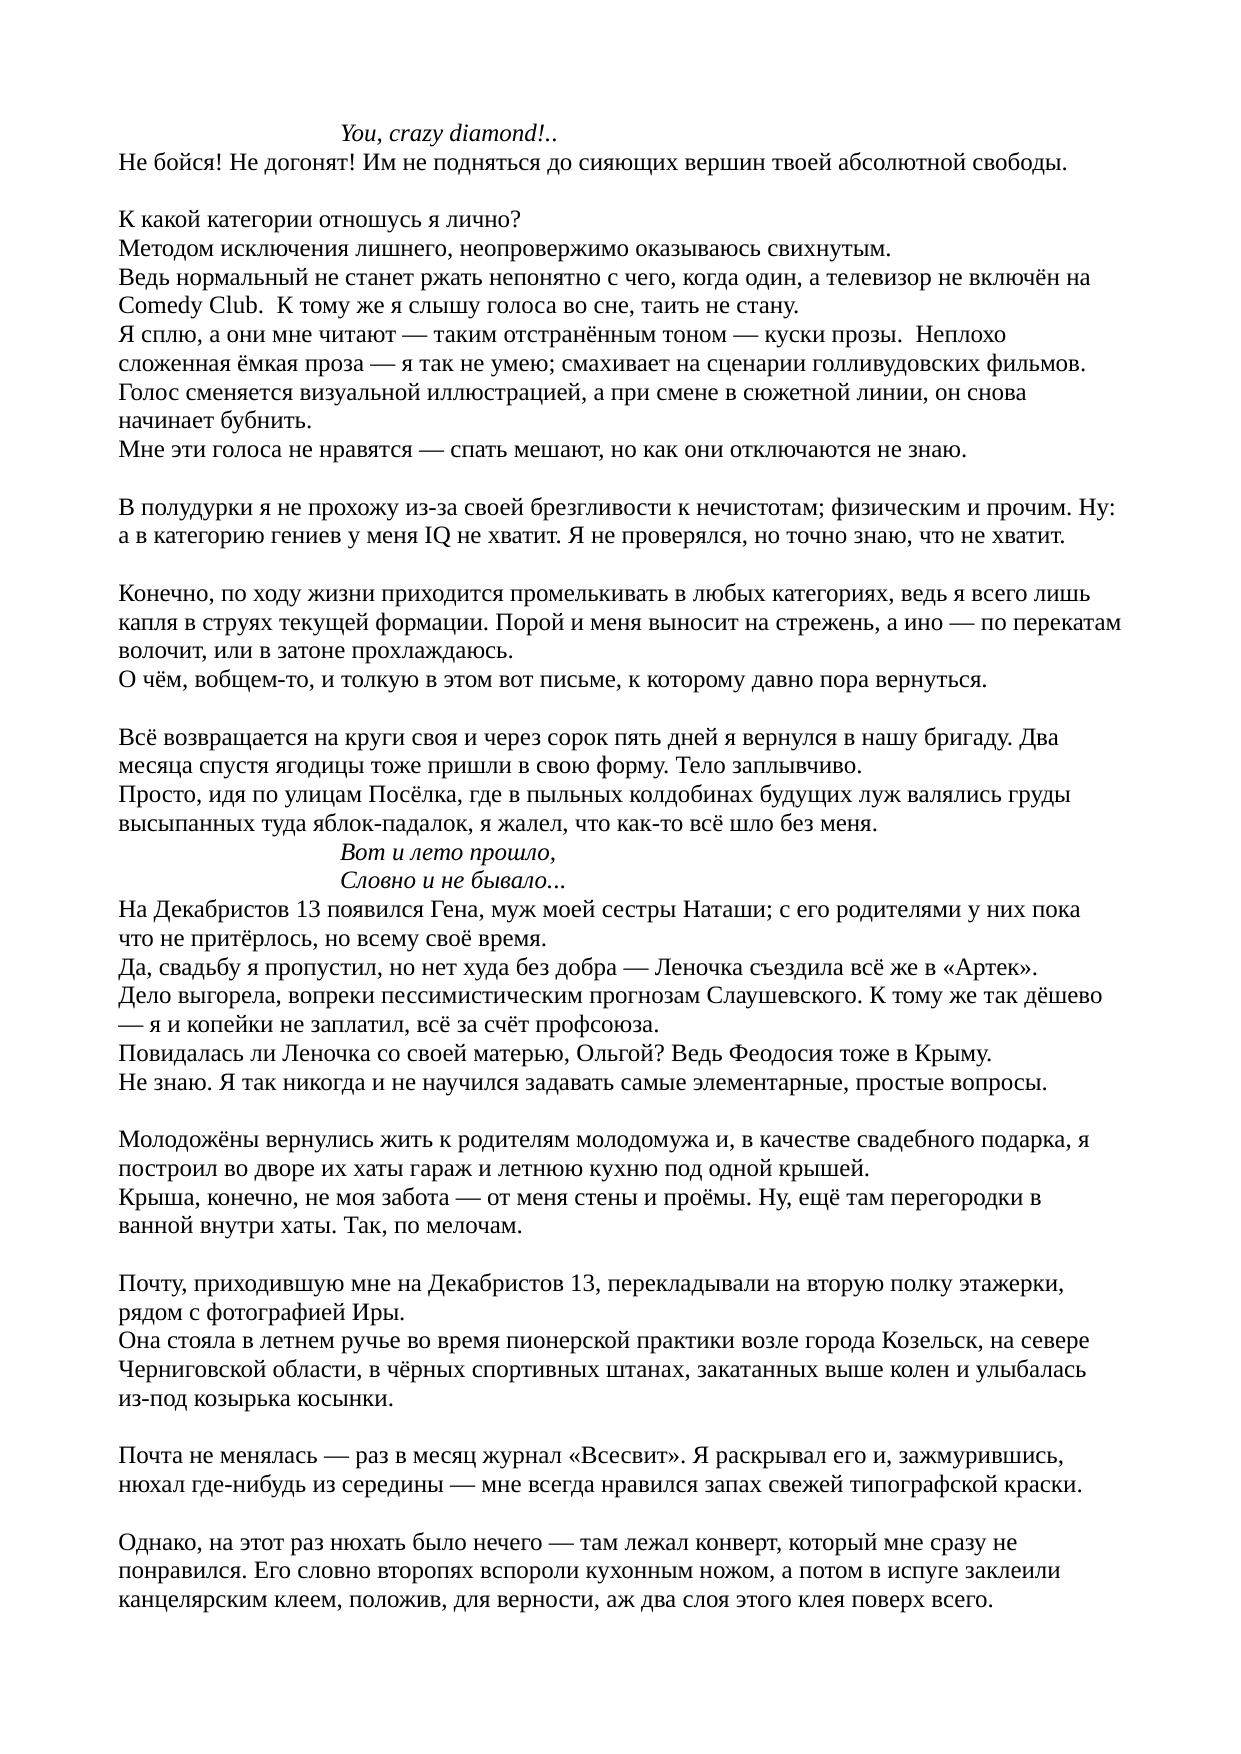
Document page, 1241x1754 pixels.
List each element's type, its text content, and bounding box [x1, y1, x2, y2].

text Вот и лето прошло, [118, 837, 1122, 866]
text Почту, приходившую мне на Декабристов 13, перекладывали на вторую полку этажерки, рядом с фотографией Иры. [118, 1268, 1122, 1326]
text Почта не менялась — раз в месяц журнал «Всесвит». Я раскрывал его и, зажмурившись, нюхал где-нибудь из середины — мне всегда нравился запах свежей типографской краски. [118, 1441, 1122, 1498]
text You, crazy diamond!.. [118, 118, 1122, 147]
text В полудурки я не прохожу из-за своей брезгливости к нечистотам; физическим и прочим. Ну: а в категорию гениев у меня IQ не хватит. Я не проверялся, но точно знаю, что не хватит. [118, 492, 1122, 549]
text Я сплю, а они мне читают — таким отстранённым тоном — куски прозы. Неплохо сложенная ёмкая проза — я так не умею; смахивает на сценарии голливудовских фильмов. [118, 319, 1122, 377]
text Просто, идя по улицам Посёлка, где в пыльных колдобинах будущих луж валялись груды высыпанных туда яблок-падалок, я жалел, что как-то всё шло без меня. [118, 779, 1122, 837]
text Не знаю. Я так никогда и не научился задавать самые элементарные, простые вопросы. [118, 1067, 1122, 1096]
text Дело выгорела, вопреки пессимистическим прогнозам Слаушевского. К тому же так дёшево — я и копейки не заплатил, всё за счёт профсоюза. [118, 981, 1122, 1038]
text Молодожёны вернулись жить к родителям молодомужа и, в качестве свадебного подарка, я построил во дворе их хаты гараж и летнюю кухню под одной крышей. [118, 1124, 1122, 1182]
text Мне эти голоса не нравятся — спать мешают, но как они отключаются не знаю. [118, 434, 1122, 463]
text Конечно, по ходу жизни приходится промелькивать в любых категориях, ведь я всего лишь капля в струях текущей формации. Порой и меня выносит на стрежень, а ино — по перекатам волочит, или в затоне прохлаждаюсь. [118, 578, 1122, 664]
text Однако, на этот раз нюхать было нечего — там лежал конверт, который мне сразу не понравился. Его словно второпях вспороли кухонным ножом, а потом в испуге заклеили канцелярским клеем, положив, для верности, аж два слоя этого клея поверх всего. [118, 1527, 1122, 1613]
text Всё возвращается на круги своя и через сорок пять дней я вернулся в нашу бригаду. Два месяца спустя ягодицы тоже пришли в свою форму. Тело заплывчиво. [118, 722, 1122, 779]
text Да, свадьбу я пропустил, но нет худа без добра — Леночка съездила всё же в «Артек». [118, 952, 1122, 981]
text Повидалась ли Леночка со своей матерью, Ольгой? Ведь Феодосия тоже в Крыму. [118, 1038, 1122, 1067]
text Она стояла в летнем ручье во время пионерской практики возле города Козельск, на севере Черниговской области, в чёрных спортивных штанах, закатанных выше колен и улыбалась из-под козырька косынки. [118, 1326, 1122, 1412]
text О чём, вобщем-то, и толкую в этом вот письме, к которому давно пора вернуться. [118, 664, 1122, 693]
text На Декабристов 13 появился Гена, муж моей сестры Наташи; с его родителями у них пока что не притёрлось, но всему своё время. [118, 894, 1122, 952]
text Словно и не бывало... [118, 866, 1122, 894]
text Голос сменяется визуальной иллюстрацией, а при смене в сюжетной линии, он снова начинает бубнить. [118, 377, 1122, 434]
text Ведь нормальный не станет ржать непонятно с чего, когда один, а телевизор не включён на Comedy Club. К тому же я слышу голоса во сне, таить не стану. [118, 262, 1122, 319]
text К какой категории отношусь я лично? [118, 204, 1122, 233]
text Крыша, конечно, не моя забота — от меня стены и проёмы. Ну, ещё там перегородки в ванной внутри хаты. Так, по мелочам. [118, 1182, 1122, 1239]
text Методом исключения лишнего, неопровержимо оказываюсь свихнутым. [118, 233, 1122, 262]
text Не бойся! Не догонят! Им не подняться до сияющих вершин твоей абсолютной свободы. [118, 147, 1122, 176]
